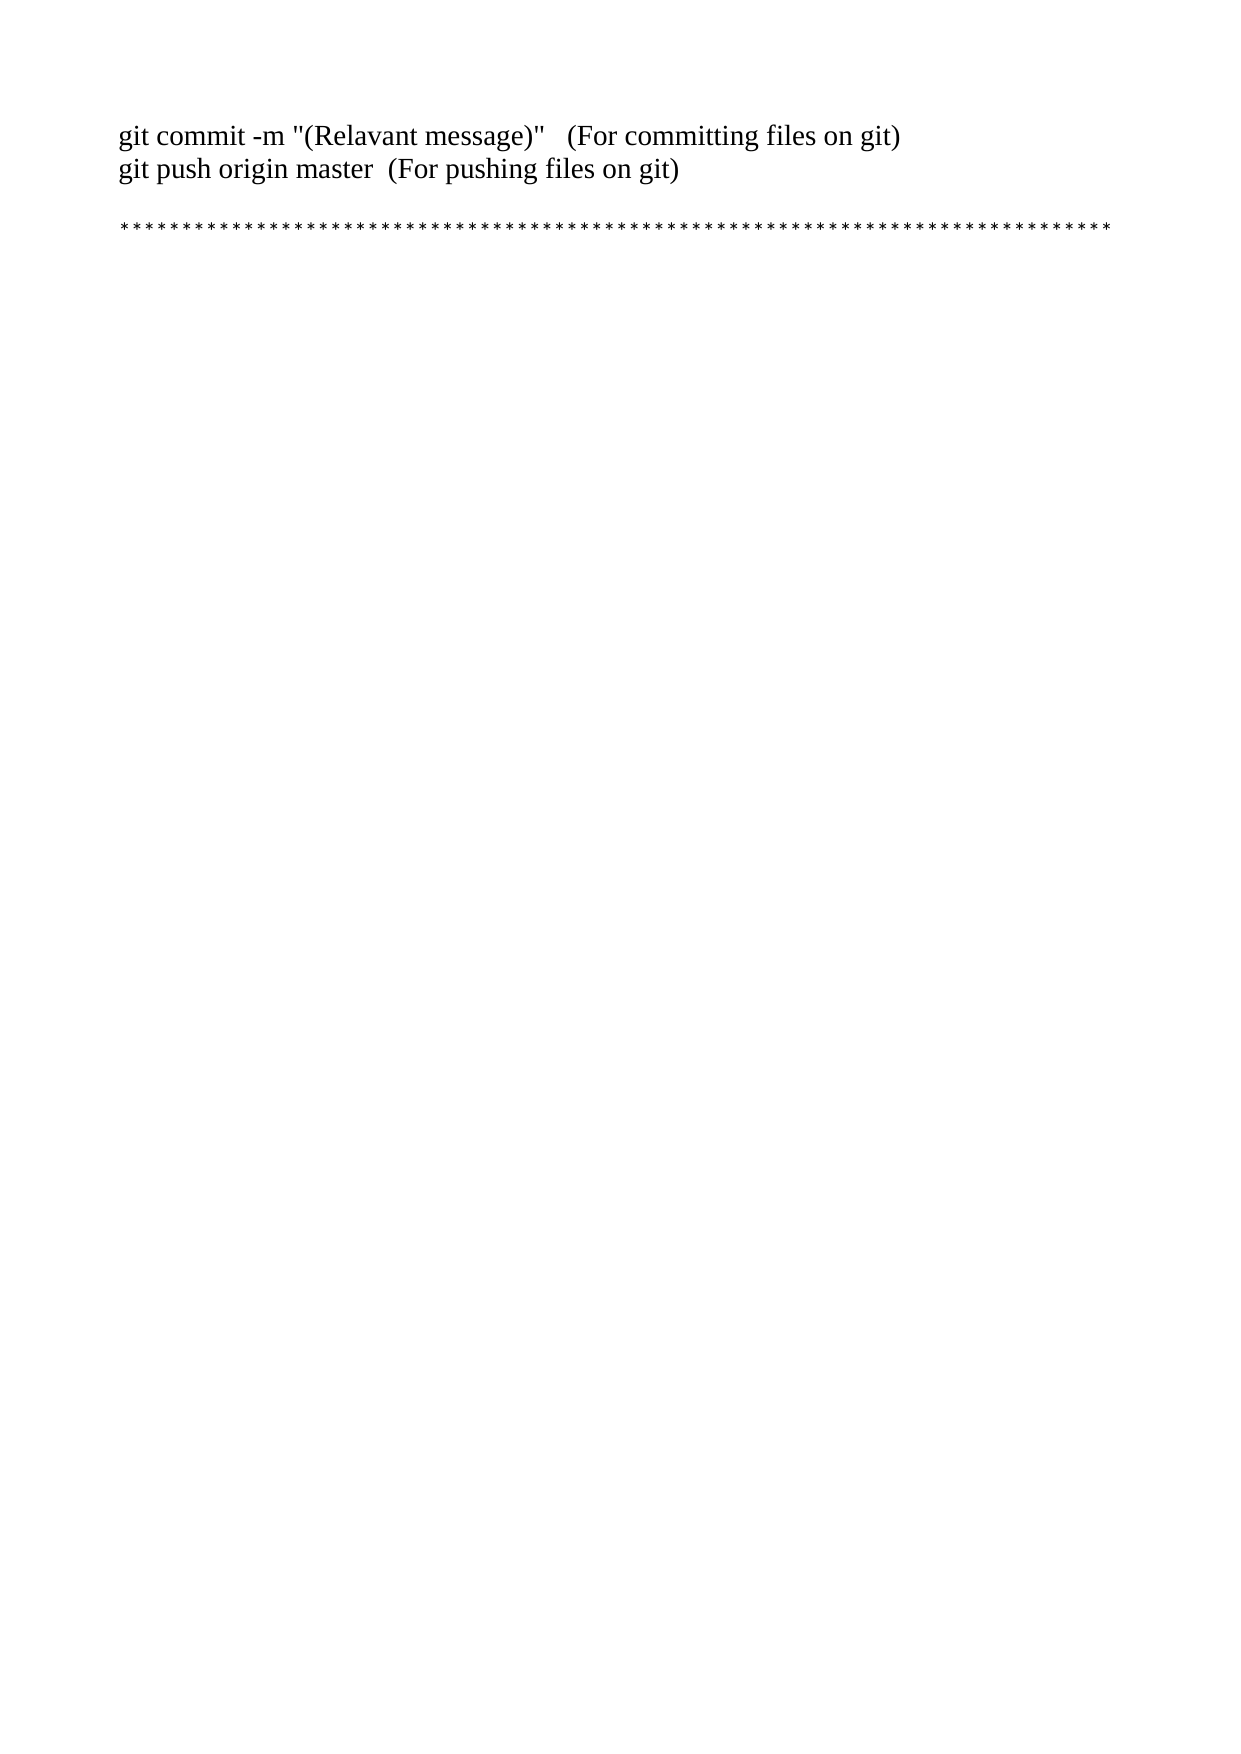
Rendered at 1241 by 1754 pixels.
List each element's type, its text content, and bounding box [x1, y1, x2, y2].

text git commit -m "(Relavant message)" (For committing files on git) [118, 118, 1122, 152]
text ******************************************************************************** [118, 216, 1122, 246]
text git push origin master (For pushing files on git) [118, 152, 1122, 185]
